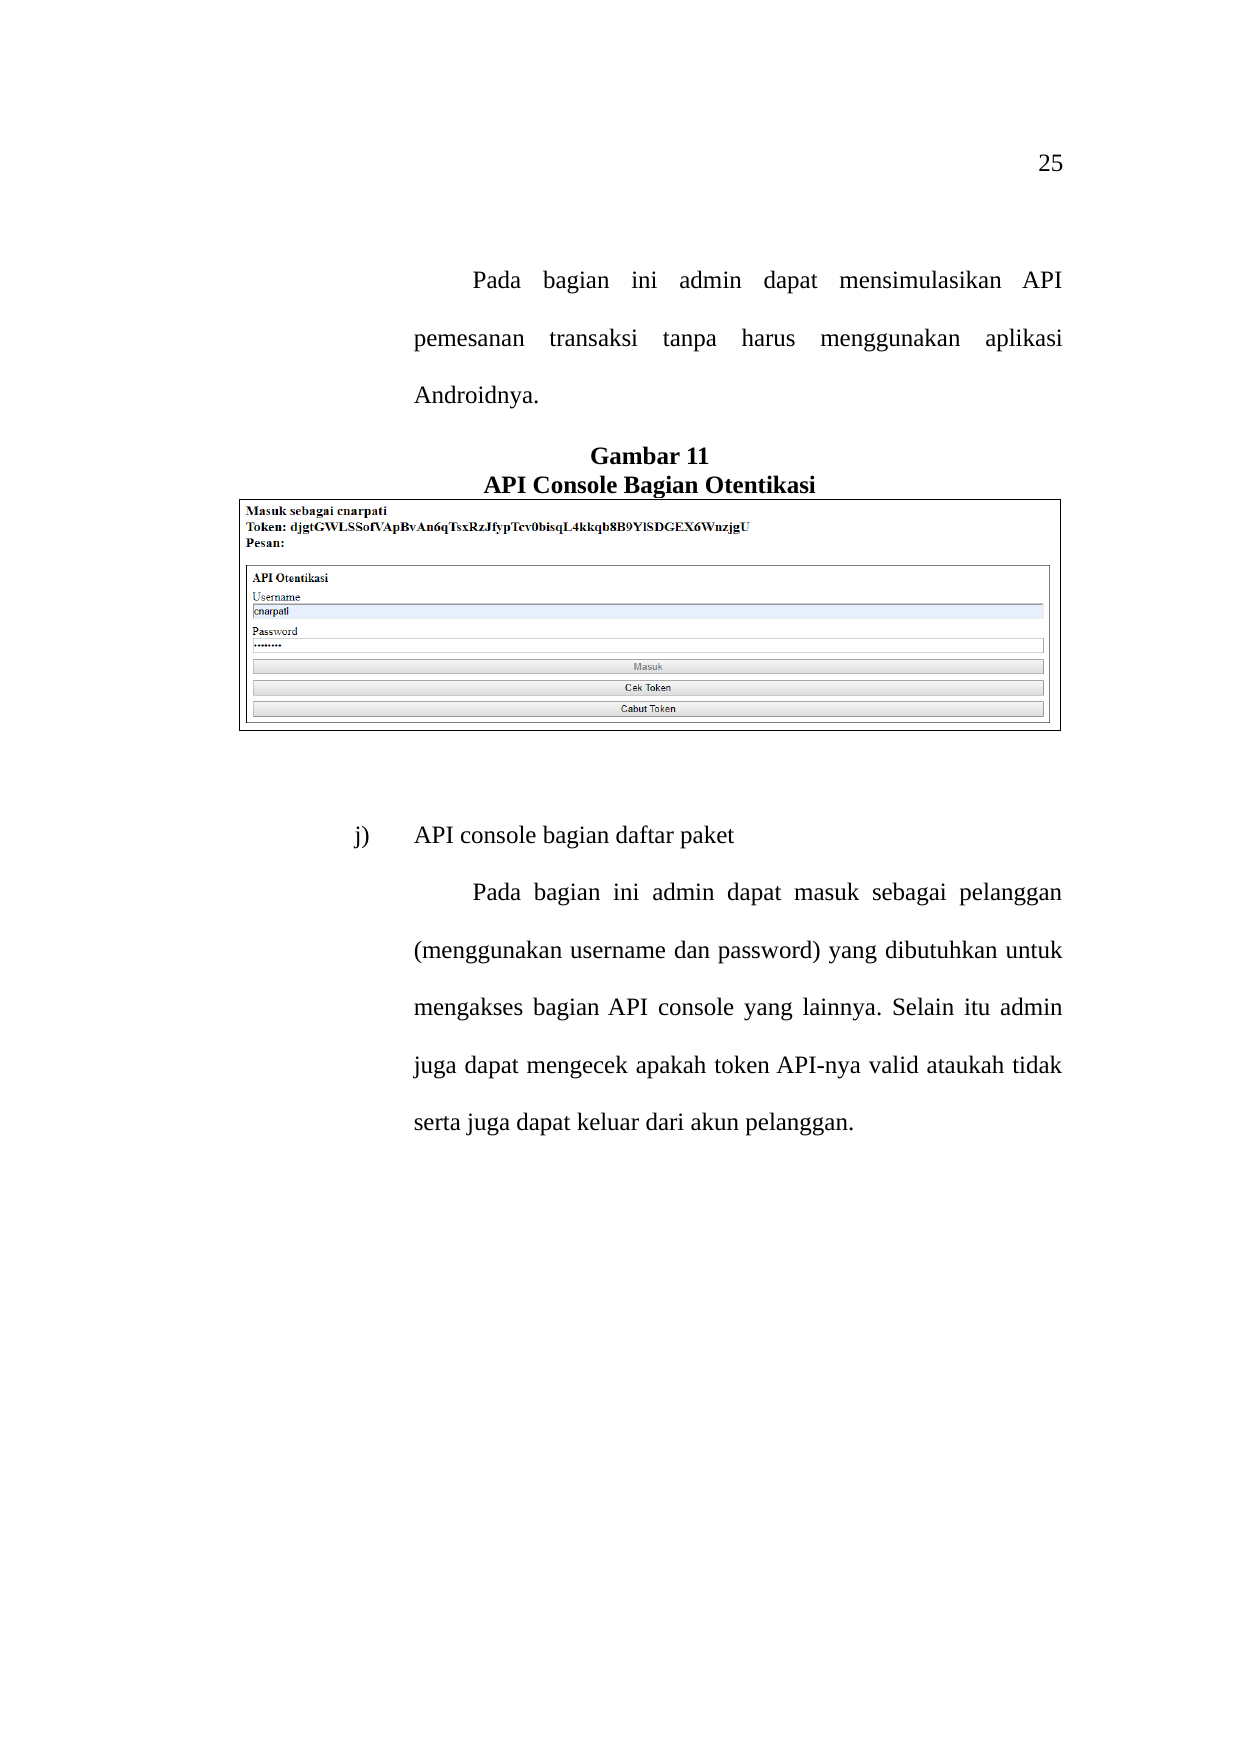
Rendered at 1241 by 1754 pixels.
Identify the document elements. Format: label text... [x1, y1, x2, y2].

text Pada bagian ini admin dapat masuk sebagai pelanggan (menggunakan username dan password) yang dibutuhkan untuk mengakses bagian API console yang lainnya. Selain itu admin juga dapat mengecek apakah token API-nya valid ataukah tidak serta juga dapat keluar dari akun pelanggan. [413, 877, 1063, 1136]
text Gambar 11 [239, 441, 1060, 470]
picture [242, 501, 1058, 728]
text j) API console bagian daftar paket [354, 820, 1063, 848]
text Pada bagian ini admin dapat mensimulasikan API pemesanan transaksi tanpa harus menggunakan aplikasi Androidnya. [413, 266, 1063, 409]
text API Console Bagian Otentikasi [239, 470, 1060, 499]
